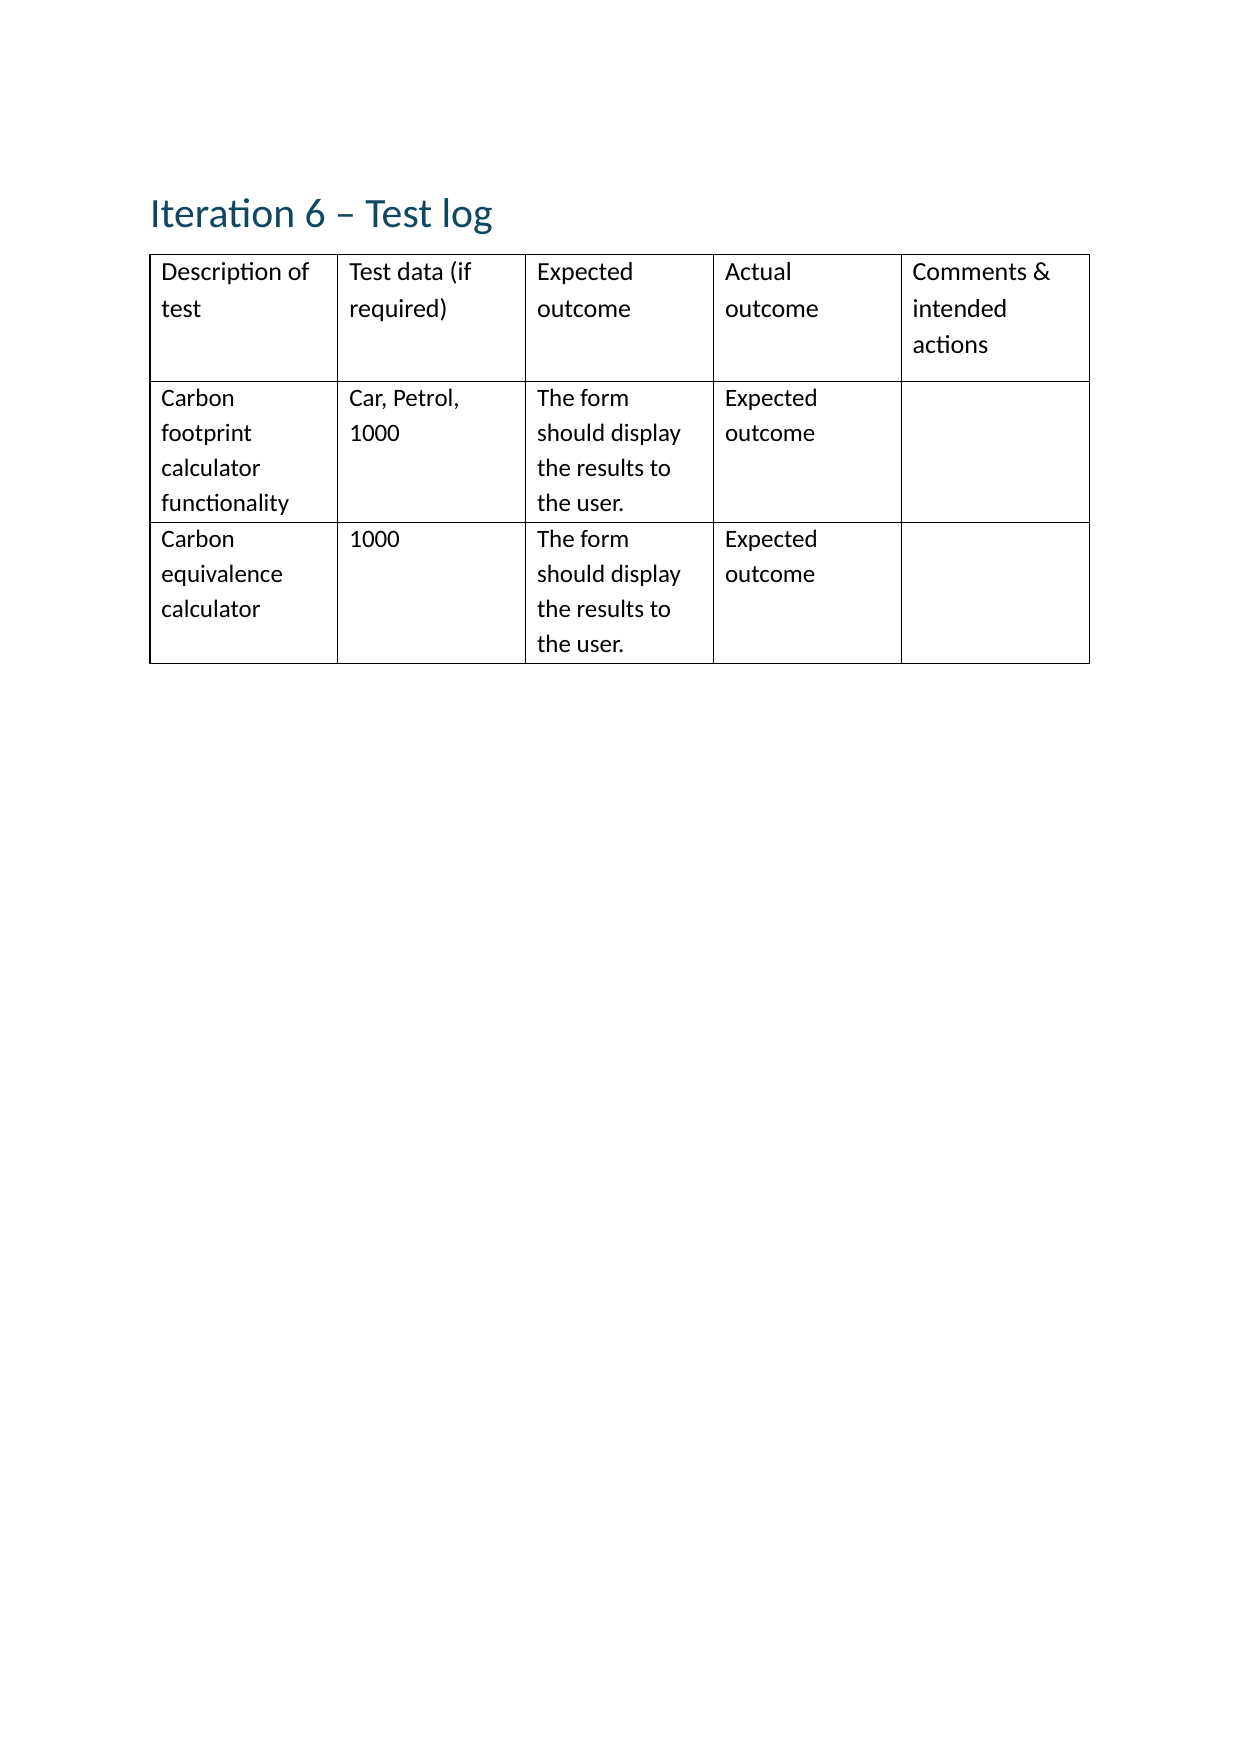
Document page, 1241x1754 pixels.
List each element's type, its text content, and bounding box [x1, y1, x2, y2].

table_header Description of test [151, 255, 337, 381]
table_header Comments & intended actions [902, 255, 1089, 381]
table_cell [902, 523, 1089, 663]
table_header Test data (if required) [338, 255, 525, 381]
subtitle Iteration 6 – Test log [150, 187, 1090, 238]
table_cell Carbon equivalence calculator [151, 523, 337, 663]
table_cell 1000 [338, 523, 525, 663]
table_header Expected outcome [526, 255, 713, 381]
table_cell Car, Petrol, 1000 [338, 382, 525, 522]
table_cell The form should display the results to the user. [526, 523, 713, 663]
table_cell Expected outcome [714, 523, 901, 663]
table_cell Expected outcome [714, 382, 901, 522]
table_cell Carbon footprint calculator functionality [151, 382, 337, 522]
table_cell [902, 382, 1089, 522]
table_cell The form should display the results to the user. [526, 382, 713, 522]
table_header Actual outcome [714, 255, 901, 381]
